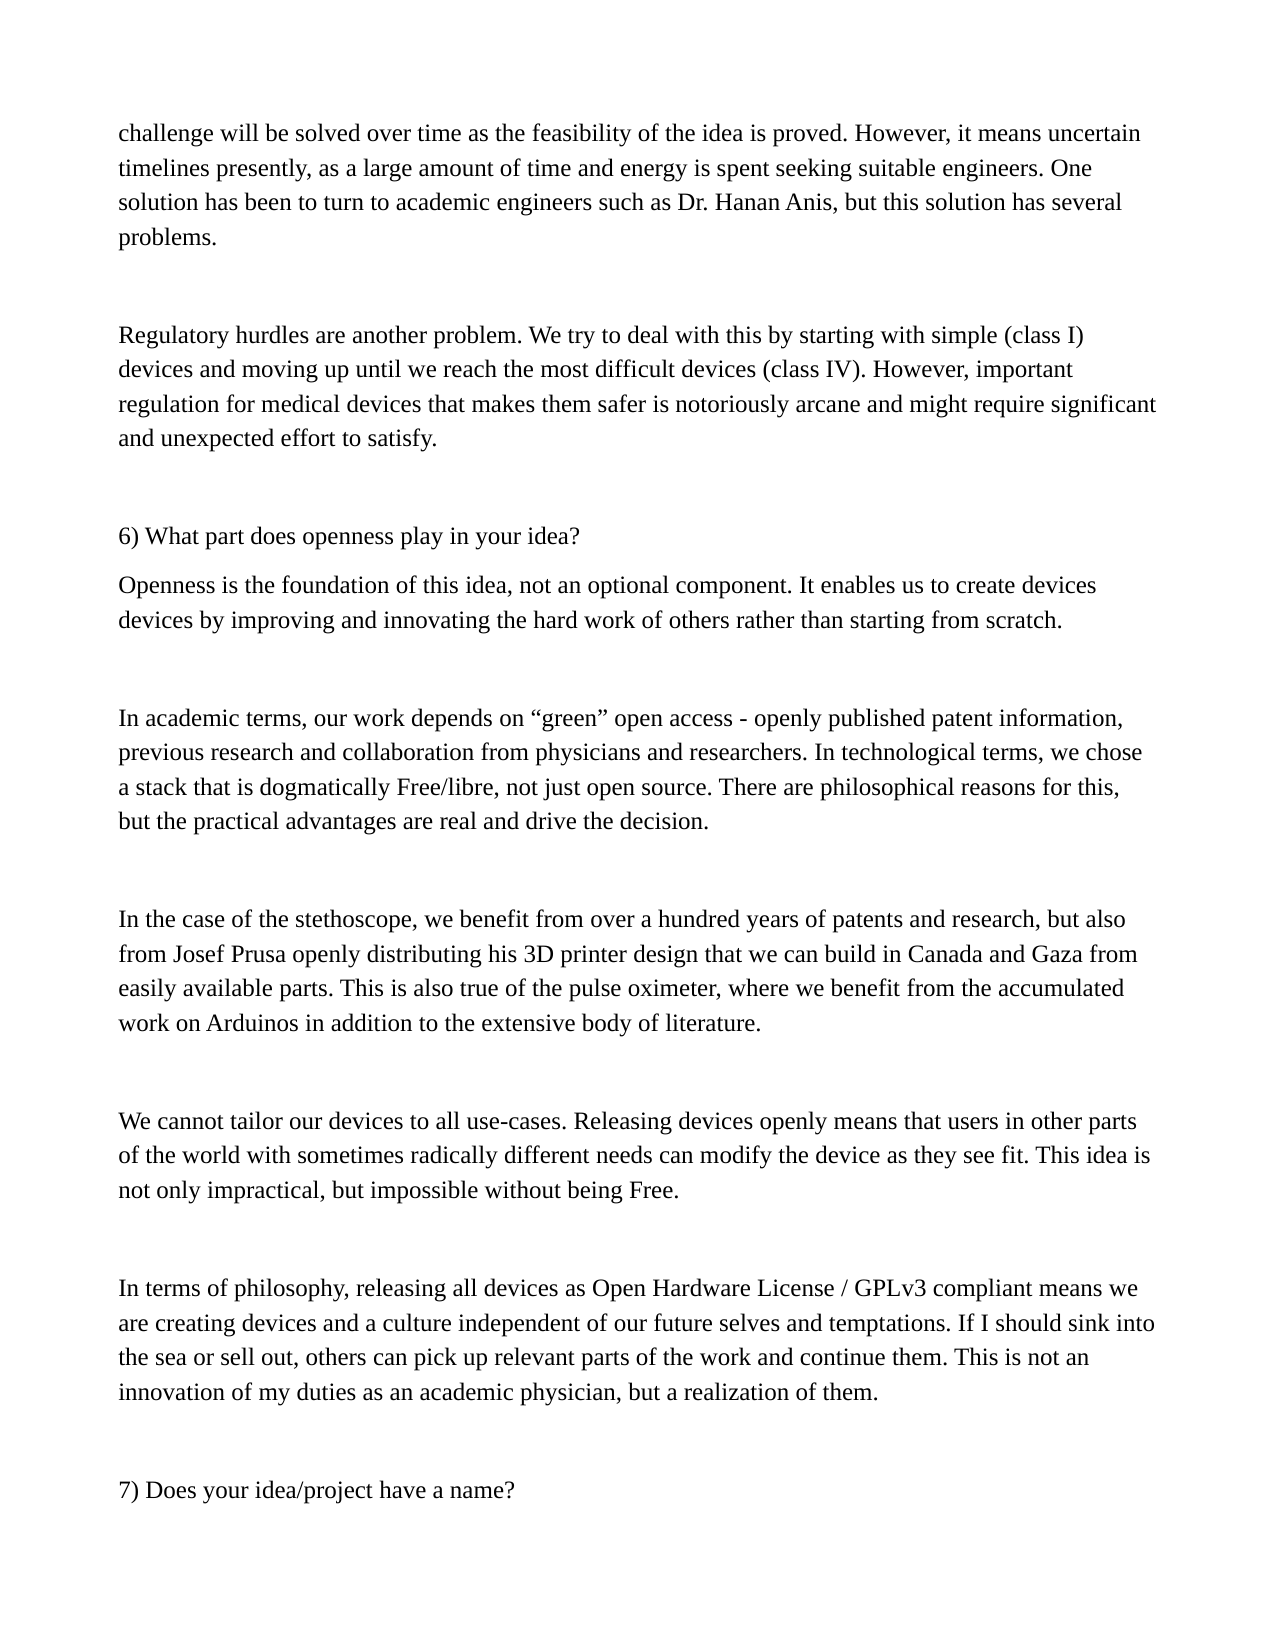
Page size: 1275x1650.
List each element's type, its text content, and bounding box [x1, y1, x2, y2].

text 7) Does your idea/project have a name? [118, 1475, 1157, 1503]
text In academic terms, our work depends on “green” open access - openly published patent information, previous research and collaboration from physicians and researchers. In technological terms, we chose a stack that is dogmatically Free/libre, not just open source. There are philosophical reasons for this, but the practical advantages are real and drive the decision. [118, 703, 1157, 835]
text In terms of philosophy, releasing all devices as Open Hardware License / GPLv3 compliant means we are creating devices and a culture independent of our future selves and temptations. If I should sink into the sea or sell out, others can pick up relevant parts of the work and continue them. This is not an innovation of my duties as an academic physician, but a realization of them. [118, 1273, 1157, 1405]
text Regulatory hurdles are another problem. We try to deal with this by starting with simple (class I) devices and moving up until we reach the most difficult devices (class IV). However, important regulation for medical devices that makes them safer is notoriously arcane and might require significant and unexpected effort to satisfy. [118, 320, 1157, 452]
text 6) What part does openness play in your idea? [118, 521, 1157, 550]
text We cannot tailor our devices to all use-cases. Releasing devices openly means that users in other parts of the world with sometimes radically different needs can modify the device as they see fit. This idea is not only impractical, but impossible without being Free. [118, 1106, 1157, 1204]
text Openness is the foundation of this idea, not an optional component. It enables us to create devices devices by improving and innovating the hard work of others rather than starting from scratch. [118, 570, 1157, 633]
text challenge will be solved over time as the feasibility of the idea is proved. However, it means uncertain timelines presently, as a large amount of time and energy is spent seeking suitable engineers. One solution has been to turn to academic engineers such as Dr. Hanan Anis, but this solution has several problems. [118, 118, 1157, 250]
text In the case of the stethoscope, we benefit from over a hundred years of patents and research, but also from Josef Prusa openly distributing his 3D printer design that we can build in Canada and Gaza from easily available parts. This is also true of the pulse oximeter, where we benefit from the accumulated work on Arduinos in addition to the extensive body of literature. [118, 904, 1157, 1037]
